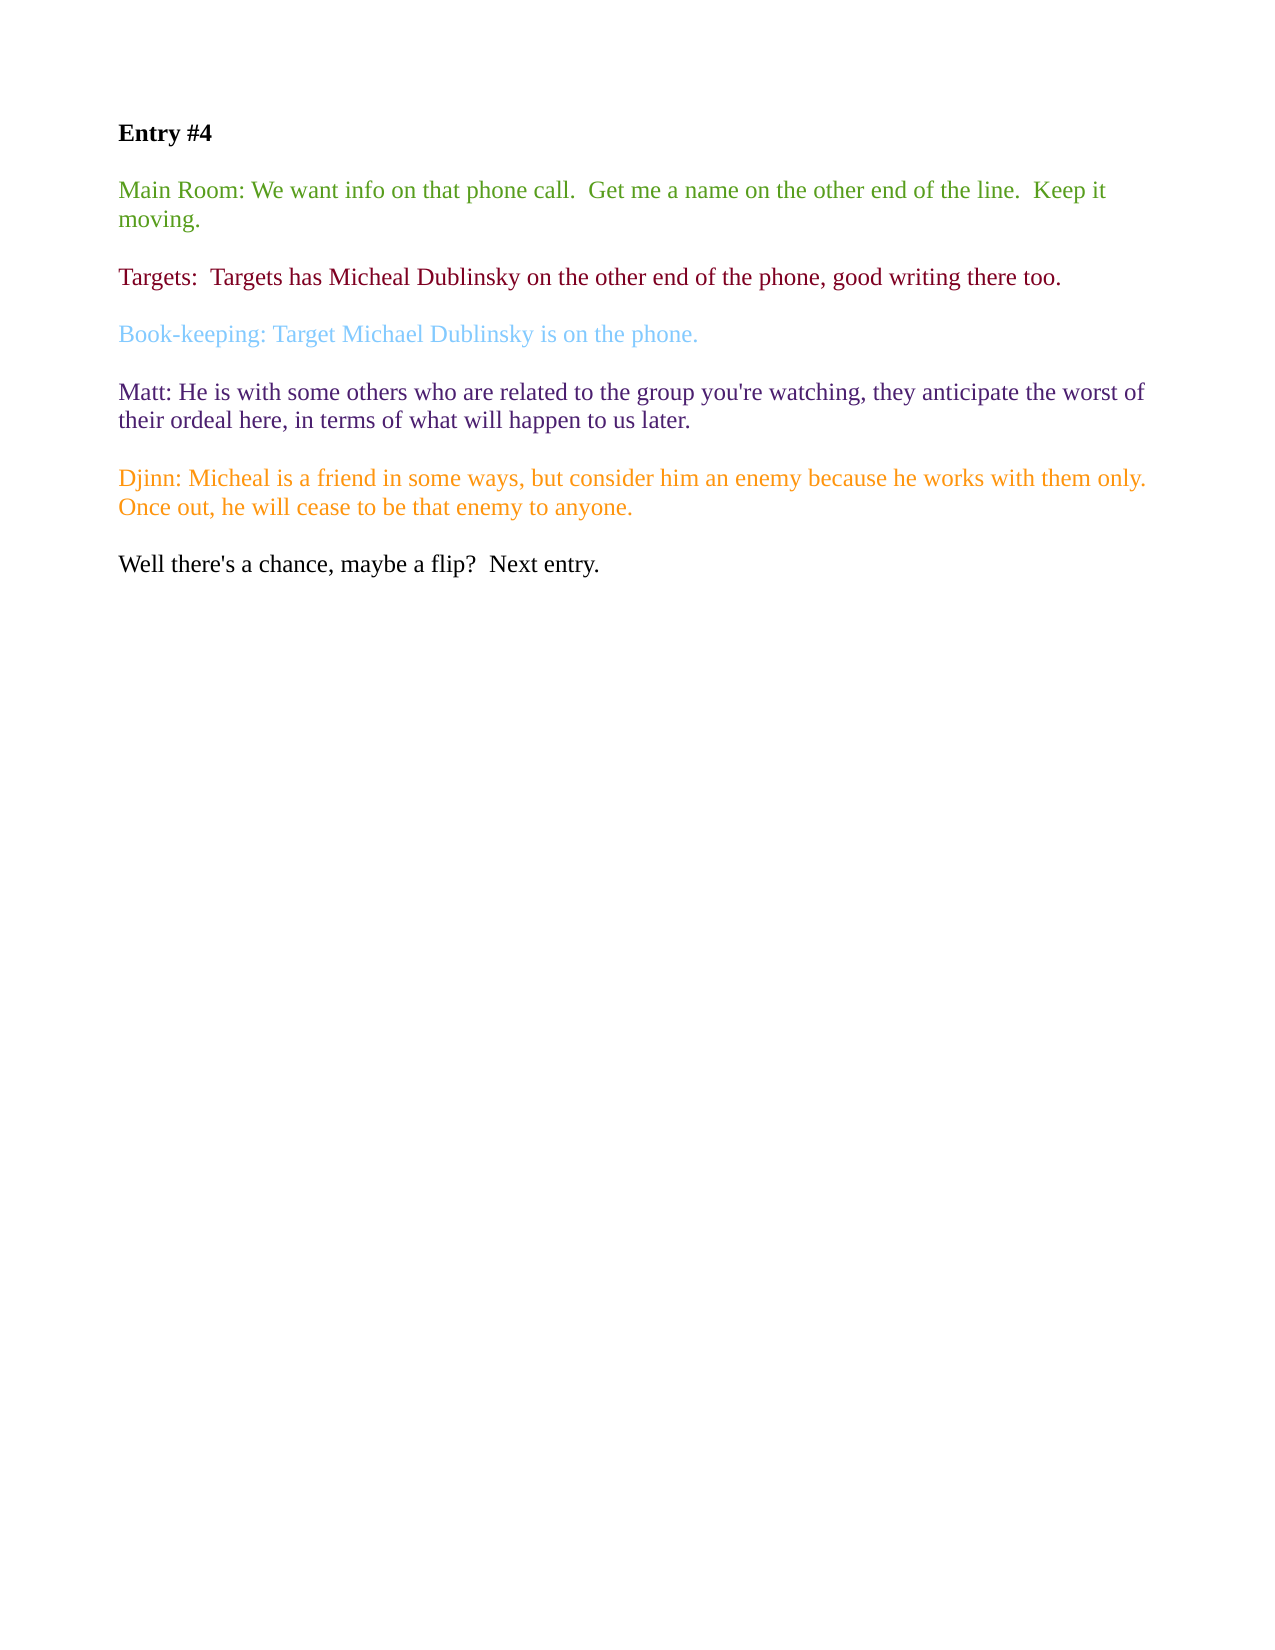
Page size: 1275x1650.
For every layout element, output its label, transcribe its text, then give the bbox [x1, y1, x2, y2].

text Targets: Targets has Micheal Dublinsky on the other end of the phone, good writing there too. [118, 262, 1157, 291]
text Well there's a chance, maybe a flip? Next entry. [118, 549, 1157, 578]
text Entry #4 [118, 118, 1157, 147]
text Main Room: We want info on that phone call. Get me a name on the other end of the line. Keep it moving. [118, 176, 1157, 233]
text Djinn: Micheal is a friend in some ways, but consider him an enemy because he works with them only. Once out, he will cease to be that enemy to anyone. [118, 463, 1157, 521]
text Matt: He is with some others who are related to the group you're watching, they anticipate the worst of their ordeal here, in terms of what will happen to us later. [118, 377, 1157, 434]
text Book-keeping: Target Michael Dublinsky is on the phone. [118, 319, 1157, 348]
